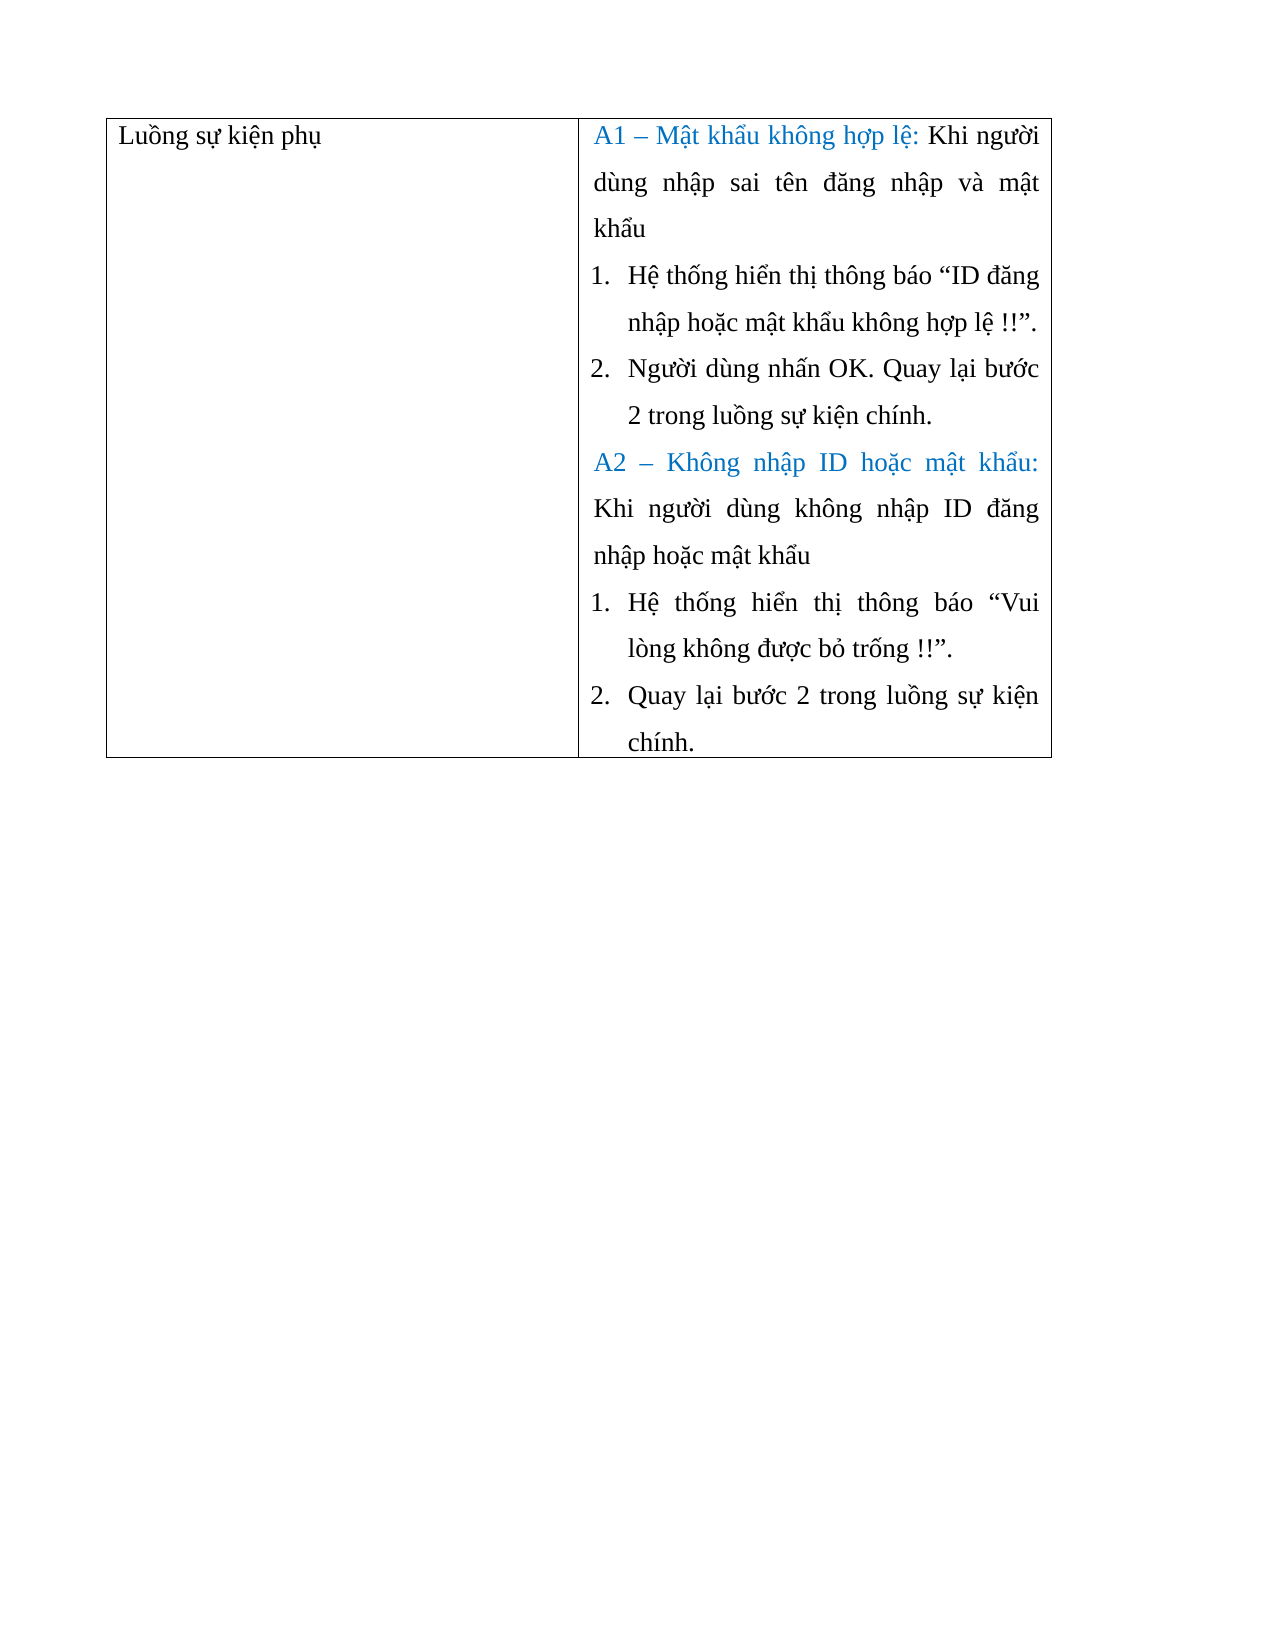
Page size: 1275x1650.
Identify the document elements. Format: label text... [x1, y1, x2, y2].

table_cell A1 – Mật khẩu không hợp lệ: Khi người dùng nhập sai tên đăng nhập và mật khẩu Hệ thống hiển thị thông báo “ID đăng nhập hoặc mật khẩu không hợp lệ !!”. Người dùng nhấn OK. Quay lại bước 2 trong luồng sự kiện chính. A2 – Không nhập ID hoặc mật khẩu: Khi người dùng không nhập ID đăng nhập hoặc mật khẩu Hệ thống hiển thị thông báo “Vui lòng không được bỏ trống !!”. Quay lại bước 2 trong luồng sự kiện chính. [579, 119, 1051, 757]
table_cell Luồng sự kiện phụ [107, 119, 578, 757]
